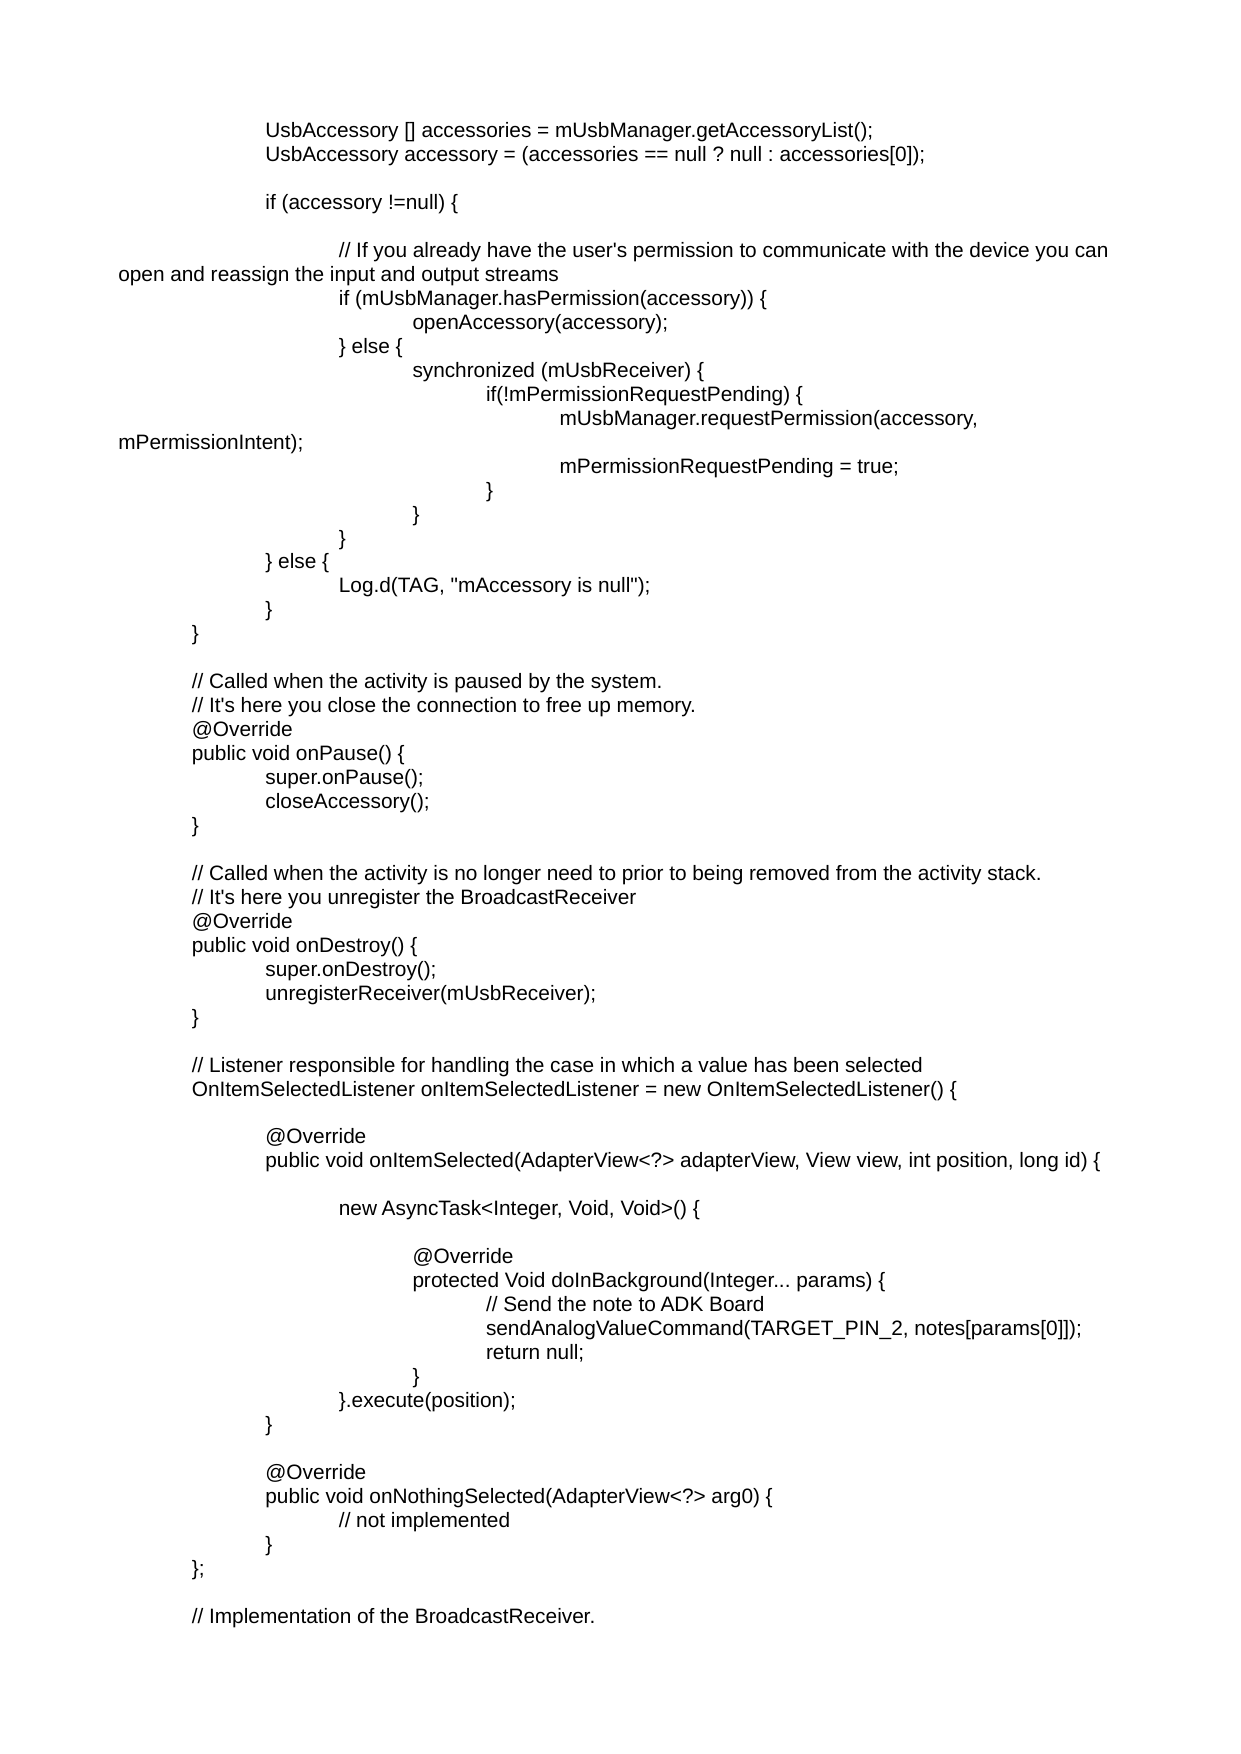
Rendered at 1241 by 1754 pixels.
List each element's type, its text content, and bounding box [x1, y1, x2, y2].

text } [118, 1532, 1122, 1556]
text synchronized (mUsbReceiver) { [118, 358, 1122, 382]
text unregisterReceiver(mUsbReceiver); [118, 981, 1122, 1004]
text } [118, 525, 1122, 549]
text UsbAccessory accessory = (accessories == null ? null : accessories[0]); [118, 142, 1122, 166]
text } [118, 1364, 1122, 1388]
text return null; [118, 1340, 1122, 1364]
text // Called when the activity is no longer need to prior to being removed from the activity stack. [118, 861, 1122, 885]
text // If you already have the user's permission to communicate with the device you can open and reassign the input and output streams [118, 238, 1122, 286]
text mPermissionRequestPending = true; [118, 453, 1122, 477]
text OnItemSelectedListener onItemSelectedListener = new OnItemSelectedListener() { [118, 1076, 1122, 1100]
text } [118, 501, 1122, 525]
text public void onItemSelected(AdapterView<?> adapterView, View view, int position, long id) { [118, 1148, 1122, 1172]
text } [118, 597, 1122, 621]
text }.execute(position); [118, 1388, 1122, 1412]
text // Send the note to ADK Board [118, 1292, 1122, 1316]
text // It's here you close the connection to free up memory. [118, 693, 1122, 717]
text @Override [118, 1244, 1122, 1268]
text super.onDestroy(); [118, 957, 1122, 981]
text protected Void doInBackground(Integer... params) { [118, 1268, 1122, 1292]
text openAccessory(accessory); [118, 310, 1122, 334]
text }; [118, 1556, 1122, 1579]
text @Override [118, 909, 1122, 933]
text } [118, 477, 1122, 501]
text public void onPause() { [118, 741, 1122, 765]
text } [118, 1004, 1122, 1028]
text } else { [118, 549, 1122, 573]
text @Override [118, 1460, 1122, 1484]
text if (accessory !=null) { [118, 190, 1122, 214]
text Log.d(TAG, "mAccessory is null"); [118, 573, 1122, 597]
text // Listener responsible for handling the case in which a value has been selected [118, 1052, 1122, 1076]
text if(!mPermissionRequestPending) { [118, 382, 1122, 406]
text mUsbManager.requestPermission(accessory, mPermissionIntent); [118, 406, 1122, 453]
text // It's here you unregister the BroadcastReceiver [118, 885, 1122, 909]
text if (mUsbManager.hasPermission(accessory)) { [118, 286, 1122, 310]
text public void onNothingSelected(AdapterView<?> arg0) { [118, 1484, 1122, 1508]
text sendAnalogValueCommand(TARGET_PIN_2, notes[params[0]]); [118, 1316, 1122, 1340]
text } [118, 1412, 1122, 1436]
text } [118, 621, 1122, 645]
text new AsyncTask<Integer, Void, Void>() { [118, 1196, 1122, 1220]
text // Called when the activity is paused by the system. [118, 669, 1122, 693]
text } [118, 813, 1122, 837]
text } else { [118, 334, 1122, 358]
text @Override [118, 1124, 1122, 1148]
text @Override [118, 717, 1122, 741]
text closeAccessory(); [118, 789, 1122, 813]
text // Implementation of the BroadcastReceiver. [118, 1603, 1122, 1627]
text public void onDestroy() { [118, 933, 1122, 957]
text super.onPause(); [118, 765, 1122, 789]
text UsbAccessory [] accessories = mUsbManager.getAccessoryList(); [118, 118, 1122, 142]
text // not implemented [118, 1508, 1122, 1532]
